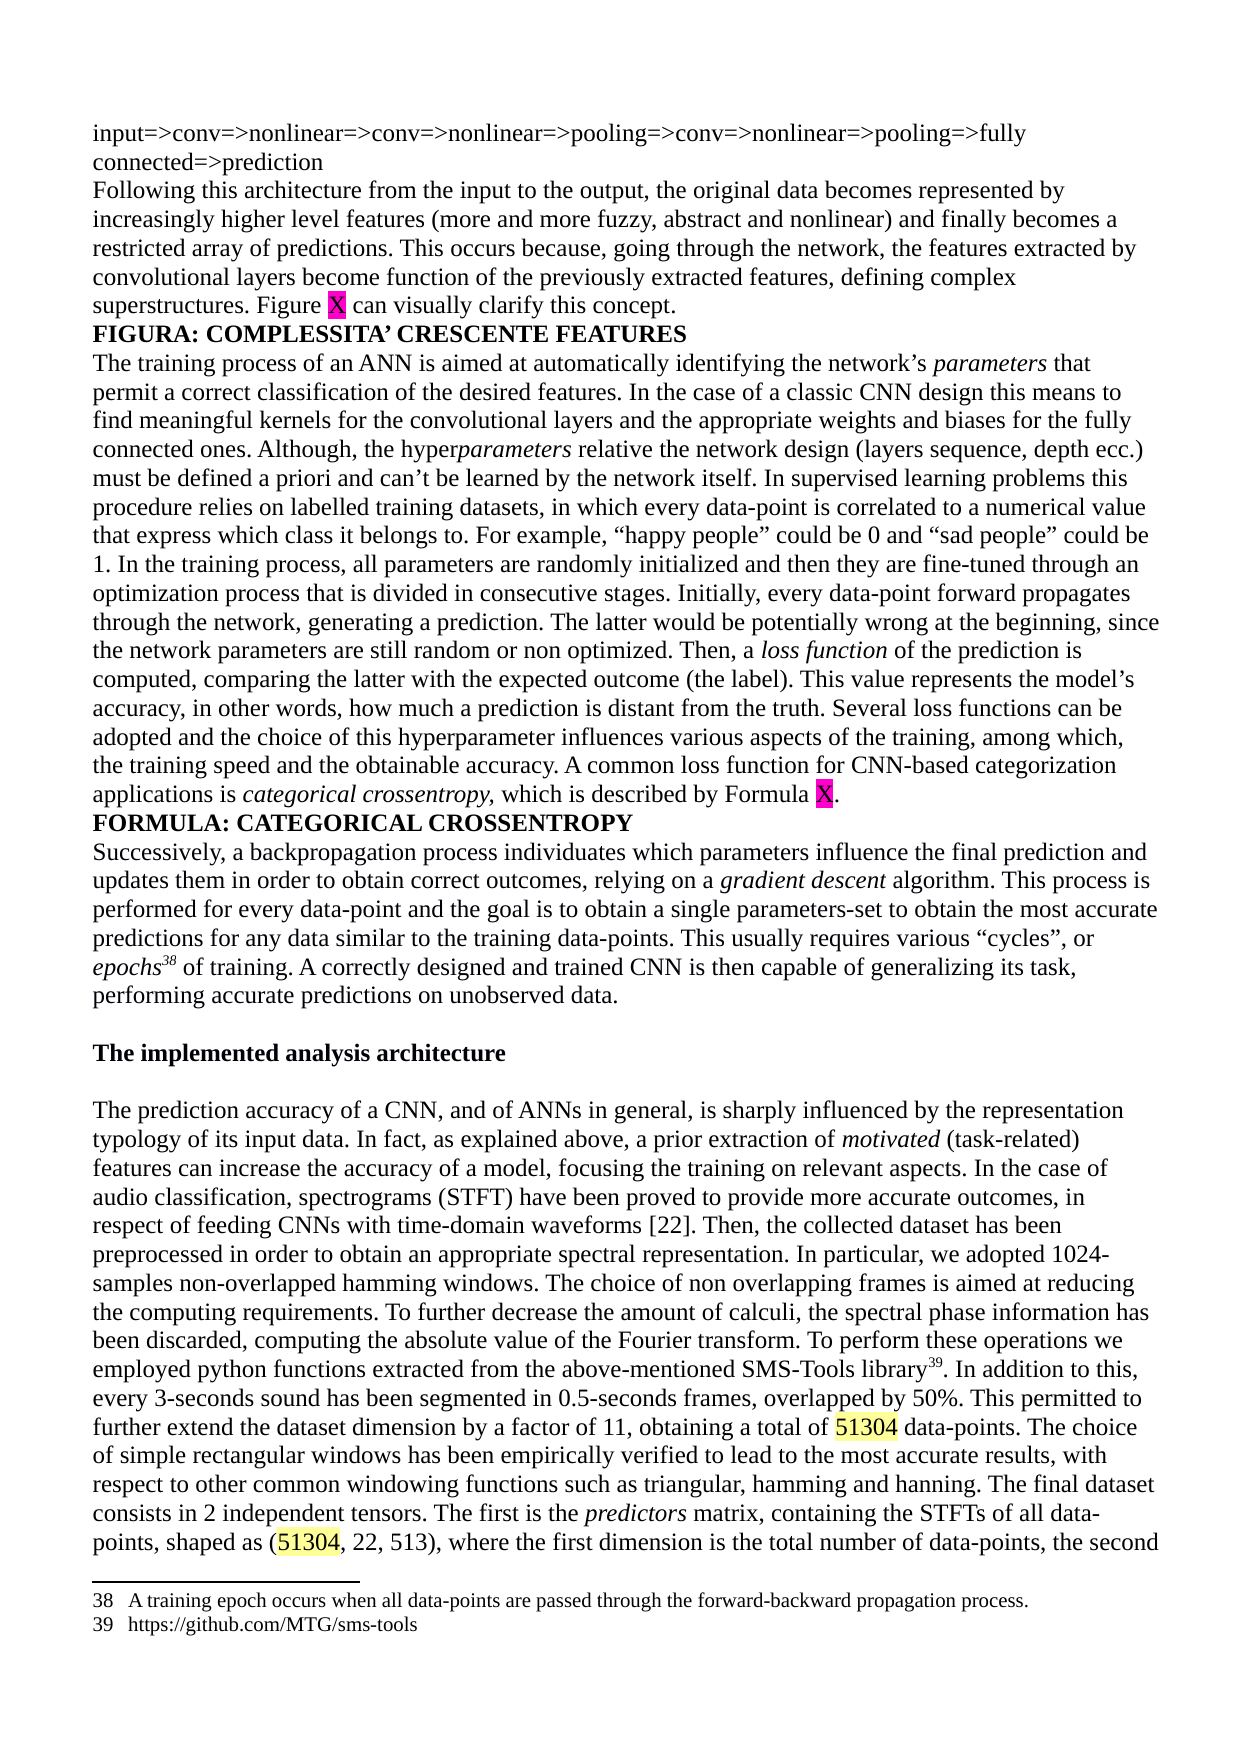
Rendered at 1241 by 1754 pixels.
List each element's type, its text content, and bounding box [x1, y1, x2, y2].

text A training epoch occurs when all data-points are passed through the forward-backward propagation process. [92, 1588, 1160, 1612]
text Following this architecture from the input to the output, the original data becomes represented by increasingly higher level features (more and more fuzzy, abstract and nonlinear) and finally becomes a restricted array of predictions. This occurs because, going through the network, the features extracted by convolutional layers become function of the previously extracted features, defining complex superstructures. Figure X can visually clarify this concept. [92, 176, 1160, 319]
text FORMULA: CATEGORICAL CROSSENTROPY [92, 808, 1160, 837]
text Successively, a backpropagation process individuates which parameters influence the final prediction and updates them in order to obtain correct outcomes, relying on a gradient descent algorithm. This process is performed for every data-point and the goal is to obtain a single parameters-set to obtain the most accurate predictions for any data similar to the training data-points. This usually requires various “cycles”, or epochs of training. A correctly designed and trained CNN is then capable of generalizing its task, performing accurate predictions on unobserved data. [92, 837, 1160, 1009]
text The implemented analysis architecture [92, 1038, 1160, 1067]
text input=>conv=>nonlinear=>conv=>nonlinear=>pooling=>conv=>nonlinear=>pooling=>fully connected=>prediction [92, 118, 1160, 176]
text FIGURA: COMPLESSITA’ CRESCENTE FEATURES [92, 319, 1160, 348]
text The training process of an ANN is aimed at automatically identifying the network’s parameters that permit a correct classification of the desired features. In the case of a classic CNN design this means to find meaningful kernels for the convolutional layers and the appropriate weights and biases for the fully connected ones. Although, the hyperparameters relative the network design (layers sequence, depth ecc.) must be defined a priori and can’t be learned by the network itself. In supervised learning problems this procedure relies on labelled training datasets, in which every data-point is correlated to a numerical value that express which class it belongs to. For example, “happy people” could be 0 and “sad people” could be 1. In the training process, all parameters are randomly initialized and then they are fine-tuned through an optimization process that is divided in consecutive stages. Initially, every data-point forward propagates through the network, generating a prediction. The latter would be potentially wrong at the beginning, since the network parameters are still random or non optimized. Then, a loss function of the prediction is computed, comparing the latter with the expected outcome (the label). This value represents the model’s accuracy, in other words, how much a prediction is distant from the truth. Several loss functions can be adopted and the choice of this hyperparameter influences various aspects of the training, among which, the training speed and the obtainable accuracy. A common loss function for CNN-based categorization applications is categorical crossentropy, which is described by Formula X. [92, 348, 1160, 808]
text https://github.com/MTG/sms-tools [92, 1612, 1160, 1636]
text The prediction accuracy of a CNN, and of ANNs in general, is sharply influenced by the representation typology of its input data. In fact, as explained above, a prior extraction of motivated (task-related) features can increase the accuracy of a model, focusing the training on relevant aspects. In the case of audio classification, spectrograms (STFT) have been proved to provide more accurate outcomes, in respect of feeding CNNs with time-domain waveforms [22]. Then, the collected dataset has been preprocessed in order to obtain an appropriate spectral representation. In particular, we adopted 1024-samples non-overlapped hamming windows. The choice of non overlapping frames is aimed at reducing the computing requirements. To further decrease the amount of calculi, the spectral phase information has been discarded, computing the absolute value of the Fourier transform. To perform these operations we employed python functions extracted from the above-mentioned SMS-Tools library. In addition to this, every 3-seconds sound has been segmented in 0.5-seconds frames, overlapped by 50%. This permitted to further extend the dataset dimension by a factor of 11, obtaining a total of 51304 data-points. The choice of simple rectangular windows has been empirically verified to lead to the most accurate results, with respect to other common windowing functions such as triangular, hamming and hanning. The final dataset consists in 2 independent tensors. The first is the predictors matrix, containing the STFTs of all data-points, shaped as (51304, 22, 513), where the first dimension is the total number of data-points, the second [92, 1096, 1160, 1556]
